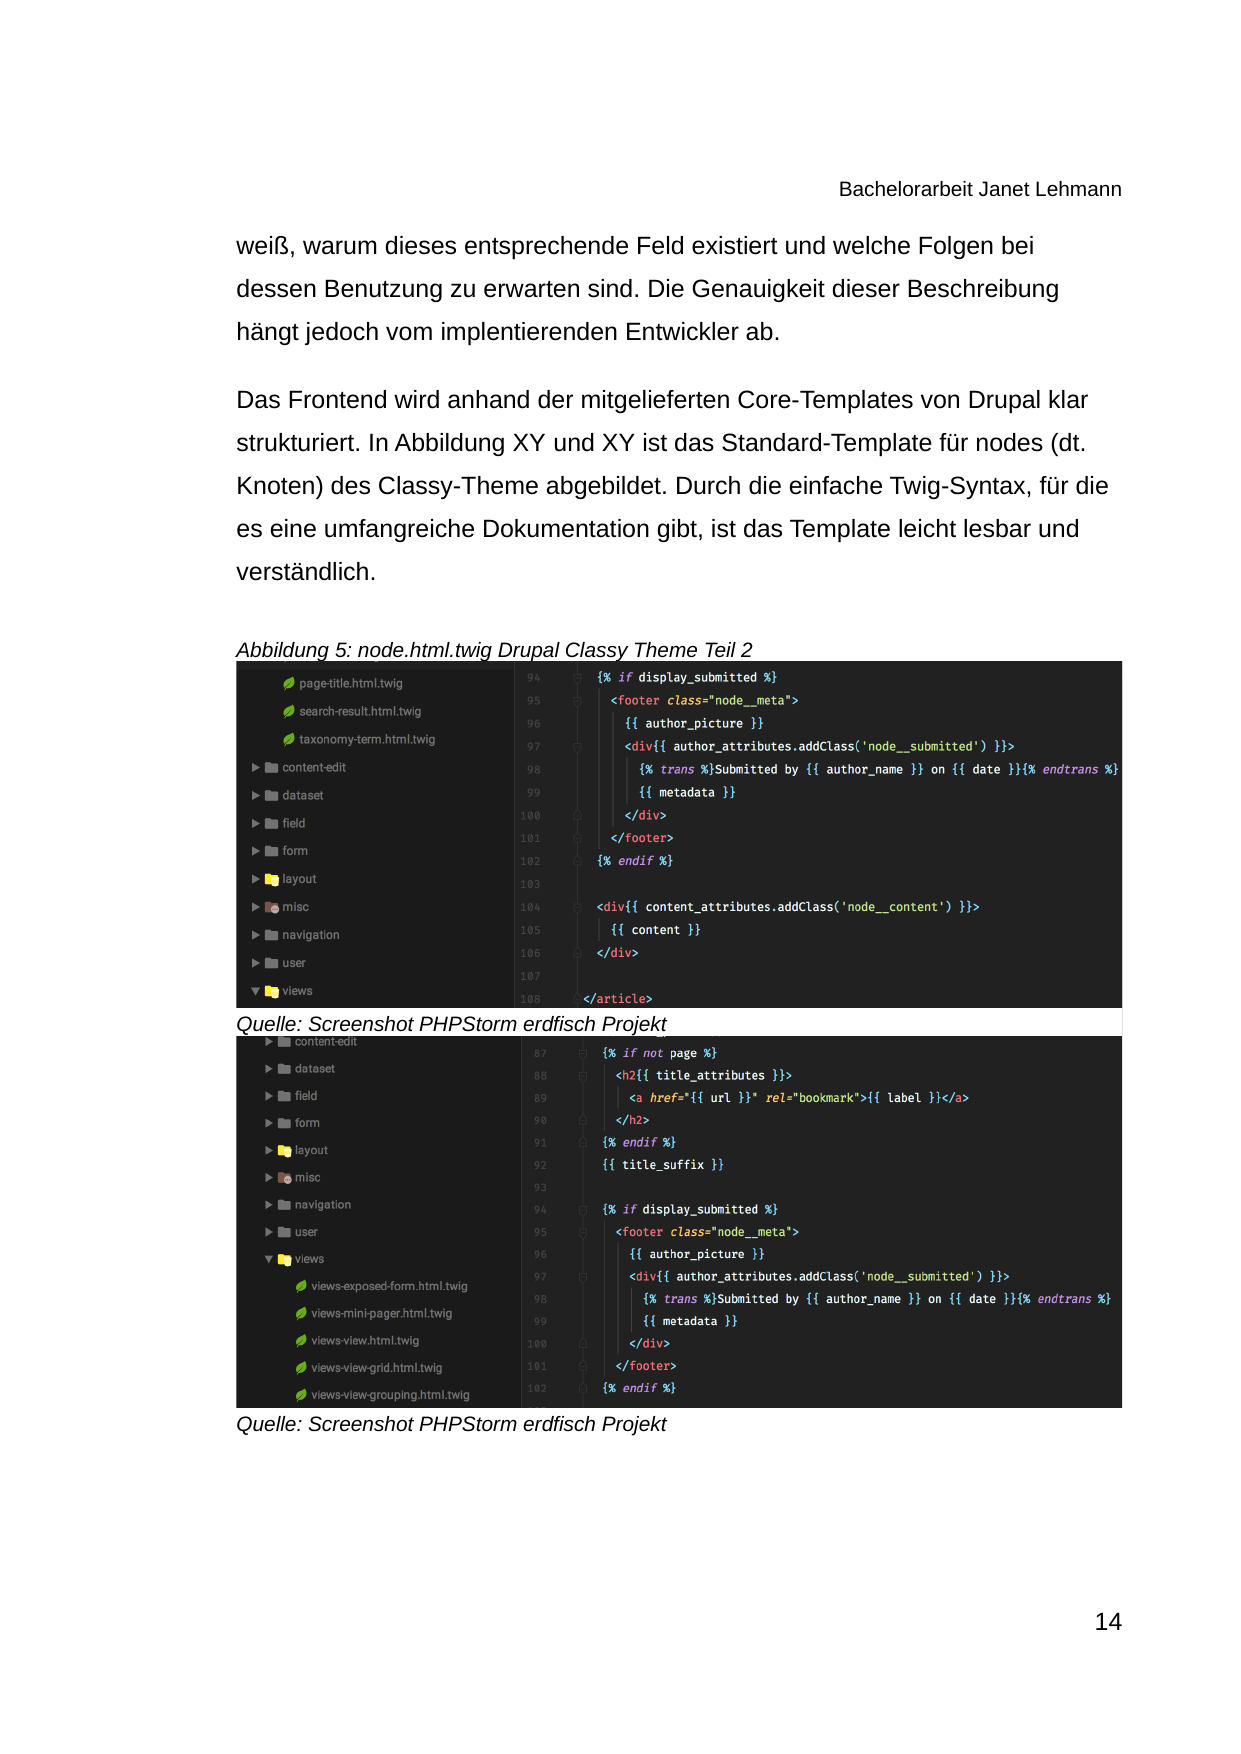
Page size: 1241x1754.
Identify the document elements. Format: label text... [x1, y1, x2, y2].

text [236, 625, 1122, 638]
text weiß, warum dieses entsprechende Feld existiert und welche Folgen bei dessen Benutzung zu erwarten sind. Die Genauigkeit dieser Beschreibung hängt jedoch vom implentierenden Entwickler ab. [236, 231, 1122, 346]
picture [236, 661, 1123, 1408]
text Quelle: Screenshot PHPStorm erdfisch Projekt [236, 1008, 1122, 1036]
text Quelle: Screenshot PHPStorm erdfisch Projekt [236, 1408, 1122, 1436]
text Abbildung 5: node.html.twig Drupal Classy Theme Teil 2 [236, 638, 1122, 661]
text Das Frontend wird anhand der mitgelieferten Core-Templates von Drupal klar strukturiert. In Abbildung XY und XY ist das Standard-Template für nodes (dt. Knoten) des Classy-Theme abgebildet. Durch die einfache Twig-Syntax, für die es eine umfangreiche Dokumentation gibt, ist das Template leicht lesbar und verständlich. [236, 385, 1122, 586]
